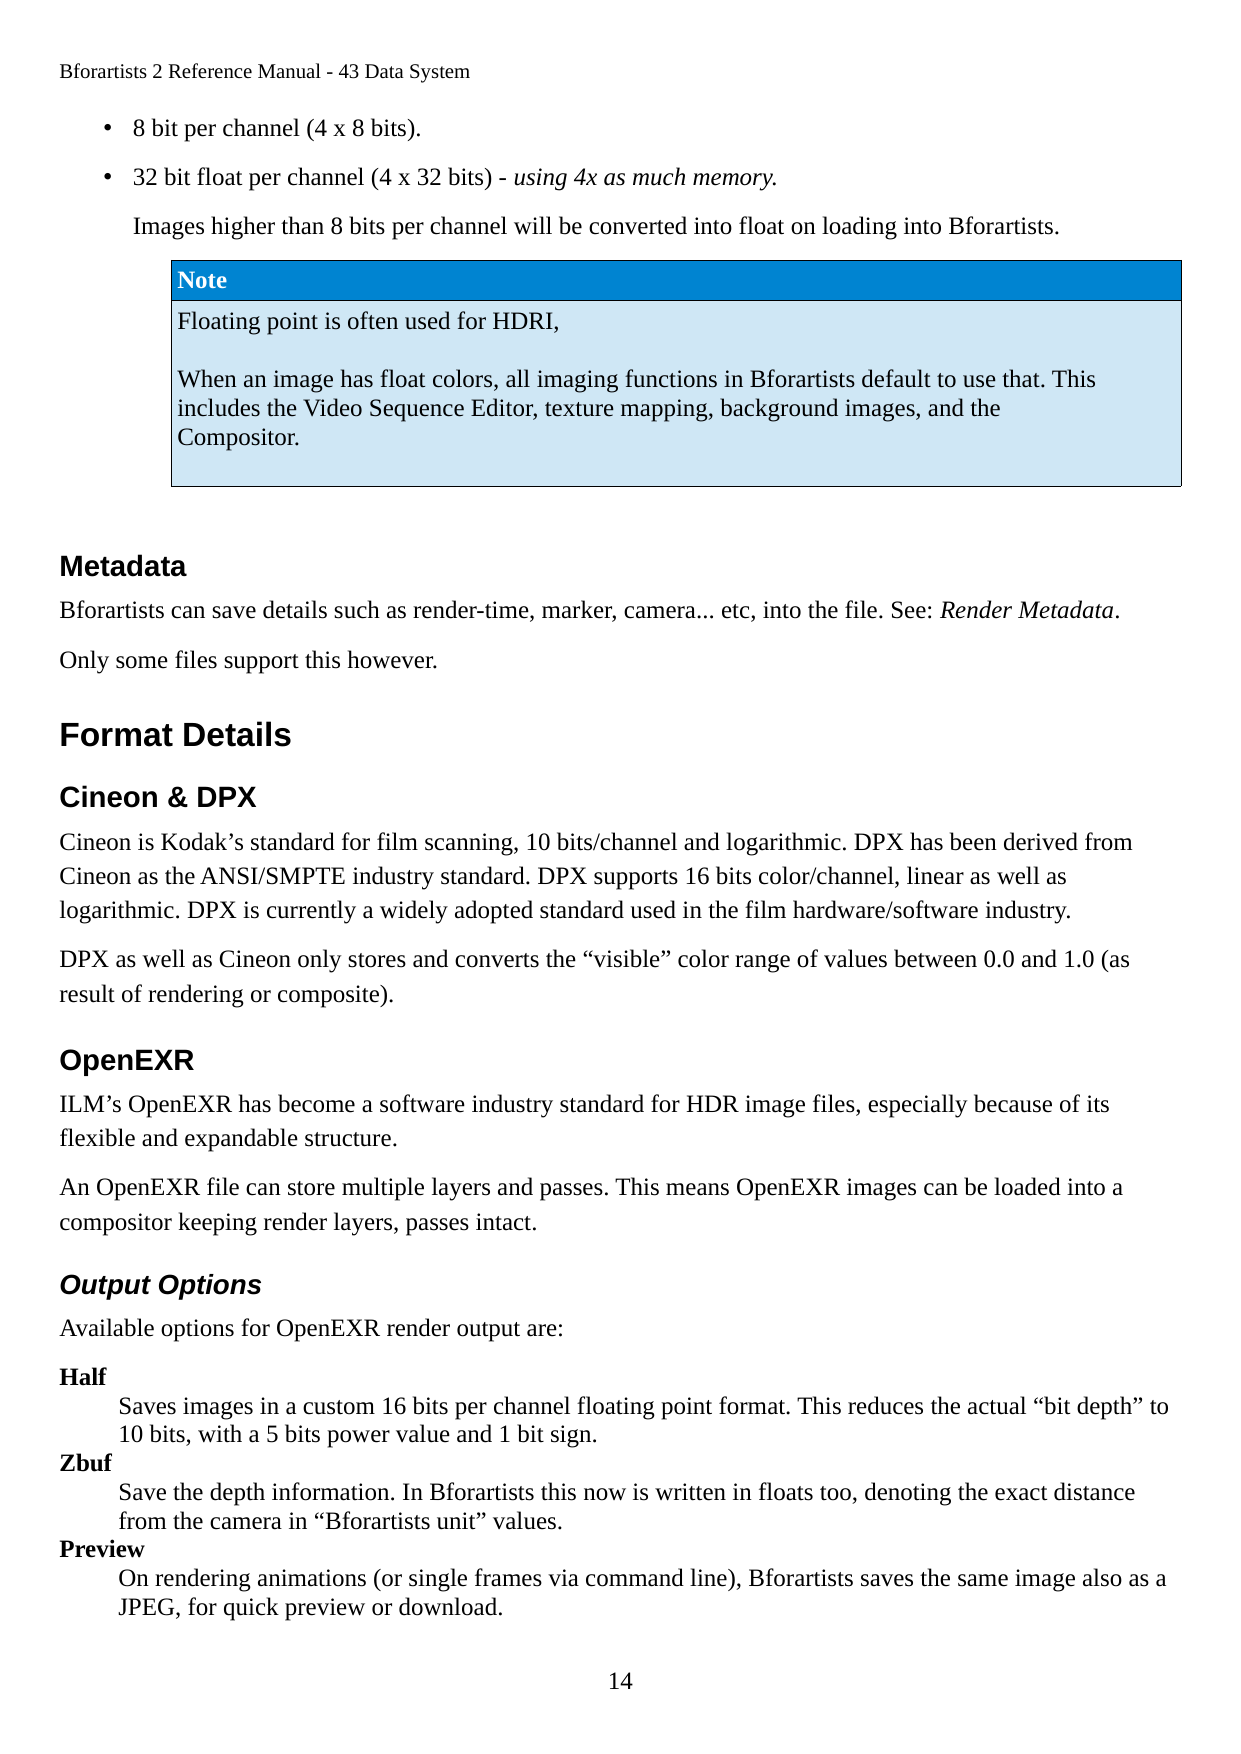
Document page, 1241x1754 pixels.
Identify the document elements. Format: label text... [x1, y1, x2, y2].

list Images higher than 8 bits per channel will be converted into float on loading into Bforartists. [103, 211, 1181, 239]
subtitle Format Details [59, 714, 1181, 753]
text Cineon is Kodak’s standard for film scanning, 10 bits/channel and logarithmic. DPX has been derived from Cineon as the ANSI/SMPTE industry standard. DPX supports 16 bits color/channel, linear as well as logarithmic. DPX is currently a widely adopted standard used in the film hardware/software industry. [59, 827, 1181, 924]
list 32 bit float per channel (4 x 32 bits) - using 4x as much memory. [103, 162, 1181, 190]
text Bforartists can save details such as render-time, marker, camera... etc, into the file. See: Render Metadata. [59, 596, 1181, 624]
list On rendering animations (or single frames via command line), Bforartists saves the same image also as a JPEG, for quick preview or download. [118, 1563, 1181, 1621]
list Save the depth information. In Bforartists this now is written in floats too, denoting the exact distance from the camera in “Bforartists unit” values. [118, 1477, 1181, 1534]
text Only some files support this however. [59, 645, 1181, 673]
list Saves images in a custom 16 bits per channel floating point format. This reduces the actual “bit depth” to 10 bits, with a 5 bits power value and 1 bit sign. [118, 1391, 1181, 1448]
list 8 bit per channel (4 x 8 bits). [103, 113, 1181, 141]
text DPX as well as Cineon only stores and converts the “visible” color range of values between 0.0 and 1.0 (as result of rendering or composite). [59, 944, 1181, 1008]
subtitle Preview [59, 1534, 1181, 1563]
subtitle OpenEXR [59, 1043, 1181, 1076]
subtitle Half [59, 1362, 1181, 1391]
table_header Note [172, 261, 1181, 300]
subtitle Output Options [59, 1268, 1181, 1300]
text An OpenEXR file can store multiple layers and passes. This means OpenEXR images can be loaded into a compositor keeping render layers, passes intact. [59, 1172, 1181, 1236]
subtitle Cineon & DPX [59, 780, 1181, 814]
subtitle Zbuf [59, 1448, 1181, 1477]
text Available options for OpenEXR render output are: [59, 1313, 1181, 1342]
subtitle Metadata [59, 549, 1181, 583]
text ILM’s OpenEXR has become a software industry standard for HDR image files, especially because of its flexible and expandable structure. [59, 1089, 1181, 1152]
table_cell Floating point is often used for HDRI, When an image has float colors, all imaging functions in Bforartists default to use that. This includes the Video Sequence Editor, texture mapping, background images, and the Compositor. [172, 301, 1181, 486]
